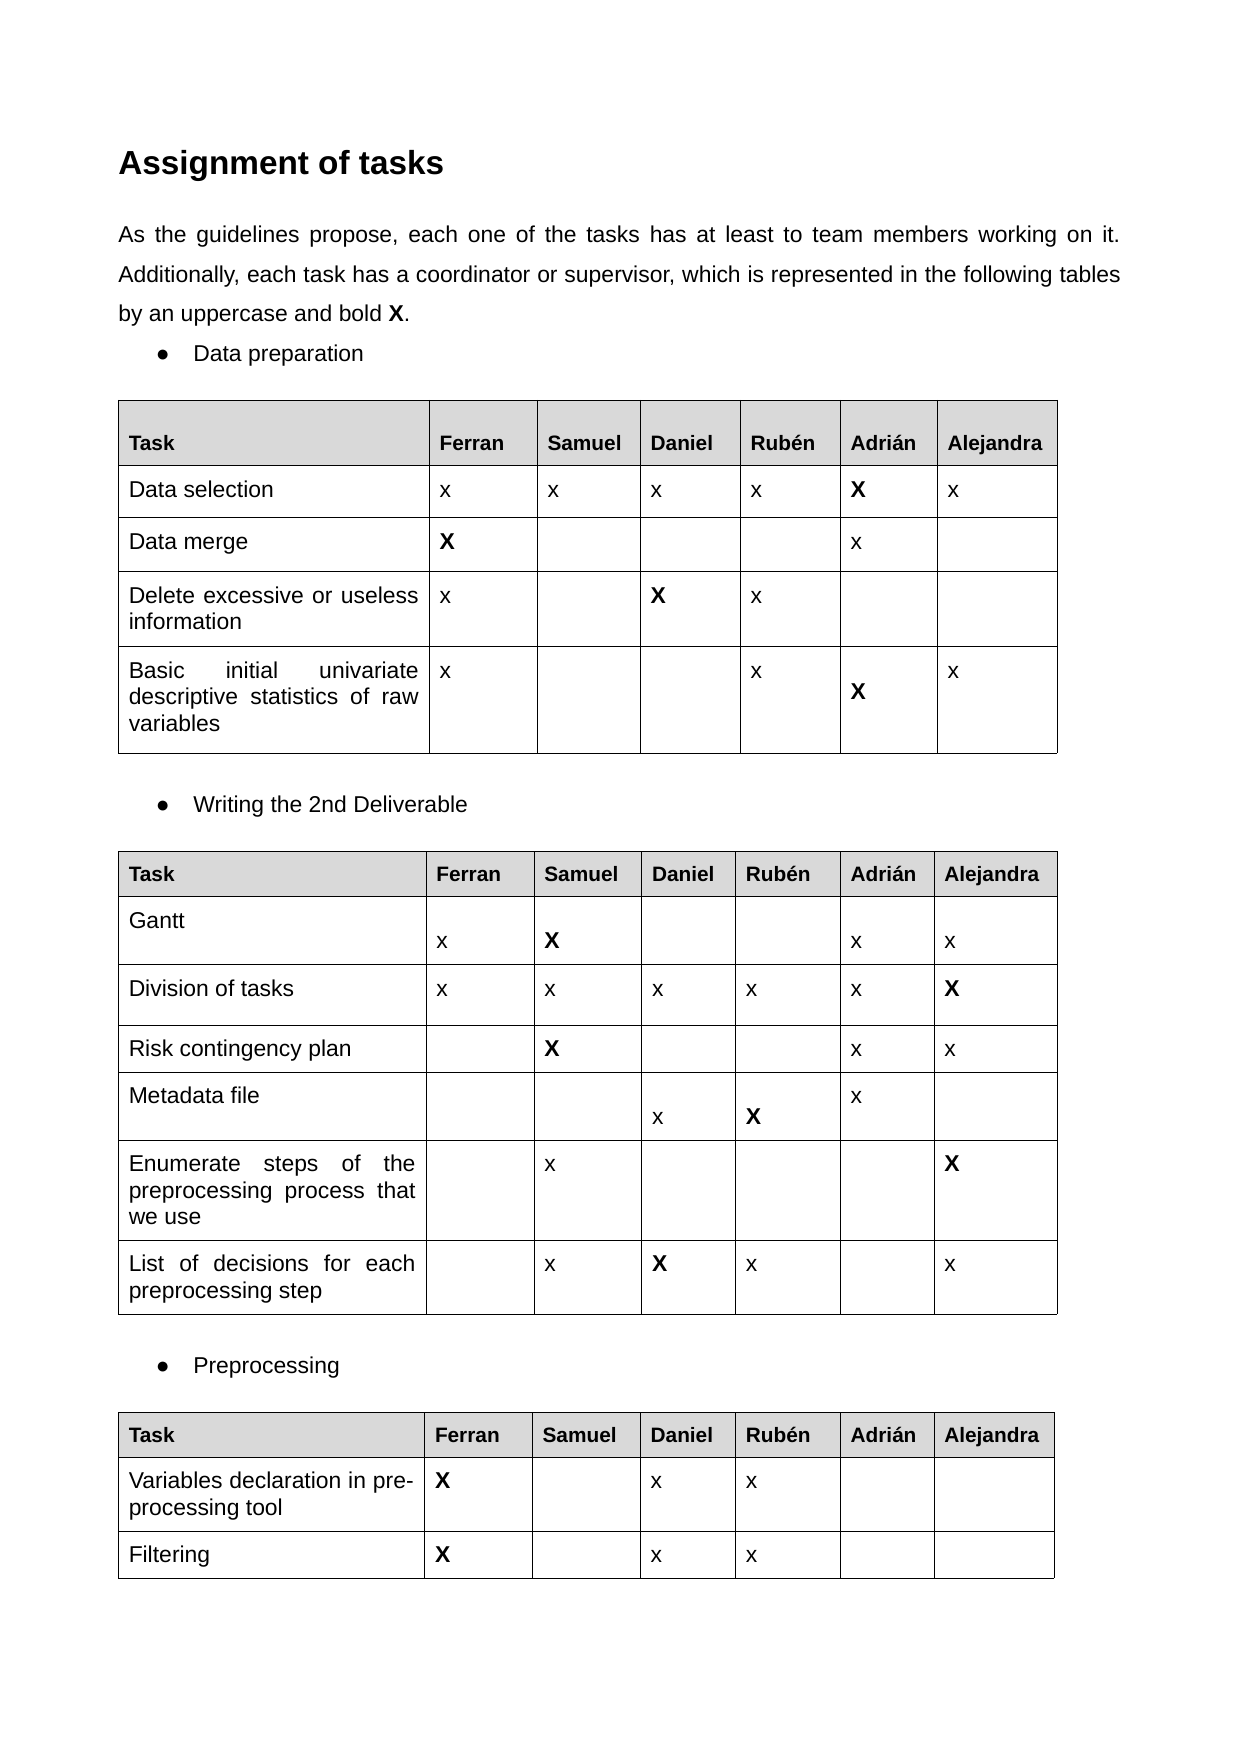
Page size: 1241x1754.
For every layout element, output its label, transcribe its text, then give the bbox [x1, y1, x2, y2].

table_cell x [427, 897, 534, 964]
table_cell Division of tasks [119, 965, 426, 1024]
table_cell Delete excessive or useless information [119, 572, 429, 646]
table_cell x [641, 466, 740, 517]
table_cell Metadata file [119, 1073, 426, 1140]
table_cell [427, 1141, 534, 1240]
table_cell x [841, 1073, 934, 1140]
table_cell [641, 647, 740, 753]
table_header Samuel [535, 852, 641, 896]
table_cell x [736, 1458, 840, 1531]
table_cell x [938, 466, 1057, 517]
table_cell X [535, 897, 641, 964]
table_cell [427, 1073, 534, 1140]
table_header Samuel [533, 1413, 640, 1457]
table_cell [741, 518, 840, 571]
table_cell x [736, 1241, 840, 1313]
table_cell X [841, 466, 937, 517]
table_header Rubén [736, 852, 840, 896]
table_cell x [538, 466, 640, 517]
table_cell x [841, 897, 934, 964]
table_cell List of decisions for each preprocessing step [119, 1241, 426, 1313]
table_cell X [425, 1458, 532, 1531]
table_header Rubén [741, 401, 840, 465]
table_cell Gantt [119, 897, 426, 964]
list Data preparation [156, 339, 1122, 366]
table_cell x [430, 572, 537, 646]
table_cell X [935, 965, 1057, 1024]
table_cell x [935, 1241, 1057, 1313]
table_cell [533, 1458, 640, 1531]
table_header Ferran [425, 1413, 532, 1457]
table_cell X [641, 572, 740, 646]
table_cell [535, 1073, 641, 1140]
table_cell [935, 1458, 1054, 1531]
table_cell x [841, 965, 934, 1024]
table_header Adrián [841, 852, 934, 896]
table_cell [935, 1532, 1054, 1578]
table_cell X [642, 1241, 735, 1313]
table_cell [642, 1026, 735, 1072]
subtitle Assignment of tasks [118, 143, 1122, 181]
table_header Ferran [427, 852, 534, 896]
table_cell [935, 1073, 1057, 1140]
text As the guidelines propose, each one of the tasks has at least to team members working on it. Additionally, each task has a coordinator or supervisor, which is represented in the following tables by an uppercase and bold X. [118, 221, 1122, 326]
table_cell [736, 1141, 840, 1240]
table_cell [841, 1241, 934, 1313]
table_header Task [119, 852, 426, 896]
table_cell x [741, 466, 840, 517]
table_header Daniel [641, 401, 740, 465]
table_cell Data selection [119, 466, 429, 517]
table_cell x [641, 1458, 735, 1531]
table_cell Filtering [119, 1532, 424, 1578]
table_cell [736, 1026, 840, 1072]
table_cell Risk contingency plan [119, 1026, 426, 1072]
table_cell X [535, 1026, 641, 1072]
table_cell [841, 572, 937, 646]
table_cell x [535, 1241, 641, 1313]
table_cell Basic initial univariate descriptive statistics of raw variables [119, 647, 429, 753]
table_cell [538, 572, 640, 646]
table_cell x [736, 1532, 840, 1578]
table_cell [841, 1458, 934, 1531]
table_cell Data merge [119, 518, 429, 571]
table_cell [427, 1241, 534, 1313]
table_cell x [642, 1073, 735, 1140]
table_cell x [736, 965, 840, 1024]
table_cell x [641, 1532, 735, 1578]
table_header Adrián [841, 401, 937, 465]
table_cell Variables declaration in pre-processing tool [119, 1458, 424, 1531]
table_header Rubén [736, 1413, 840, 1457]
list Writing the 2nd Deliverable [156, 791, 1122, 818]
table_cell X [430, 518, 537, 571]
table_cell x [841, 1026, 934, 1072]
table_cell [938, 518, 1057, 571]
table_cell [427, 1026, 534, 1072]
table_cell x [427, 965, 534, 1024]
table_cell x [430, 647, 537, 753]
table_cell x [935, 897, 1057, 964]
table_header Alejandra [935, 852, 1057, 896]
table_cell [938, 572, 1057, 646]
table_cell x [938, 647, 1057, 753]
table_cell x [741, 647, 840, 753]
table_cell X [841, 647, 937, 753]
table_cell X [935, 1141, 1057, 1240]
table_cell Enumerate steps of the preprocessing process that we use [119, 1141, 426, 1240]
table_cell [641, 518, 740, 571]
table_header Samuel [538, 401, 640, 465]
table_cell X [736, 1073, 840, 1140]
table_header Daniel [641, 1413, 735, 1457]
table_cell [642, 1141, 735, 1240]
table_cell x [741, 572, 840, 646]
table_header Daniel [642, 852, 735, 896]
table_cell x [642, 965, 735, 1024]
list Preprocessing [156, 1352, 1122, 1378]
table_cell X [425, 1532, 532, 1578]
table_header Task [119, 1413, 424, 1457]
table_cell [841, 1532, 934, 1578]
table_cell [538, 518, 640, 571]
table_header Adrián [841, 1413, 934, 1457]
table_cell x [535, 965, 641, 1024]
table_header Task [119, 401, 429, 465]
table_cell [642, 897, 735, 964]
table_cell x [841, 518, 937, 571]
table_cell [841, 1141, 934, 1240]
table_cell x [535, 1141, 641, 1240]
table_header Alejandra [935, 1413, 1054, 1457]
table_cell x [430, 466, 537, 517]
table_cell [533, 1532, 640, 1578]
table_cell [736, 897, 840, 964]
table_cell [538, 647, 640, 753]
table_header Ferran [430, 401, 537, 465]
table_header Alejandra [938, 401, 1057, 465]
table_cell x [935, 1026, 1057, 1072]
